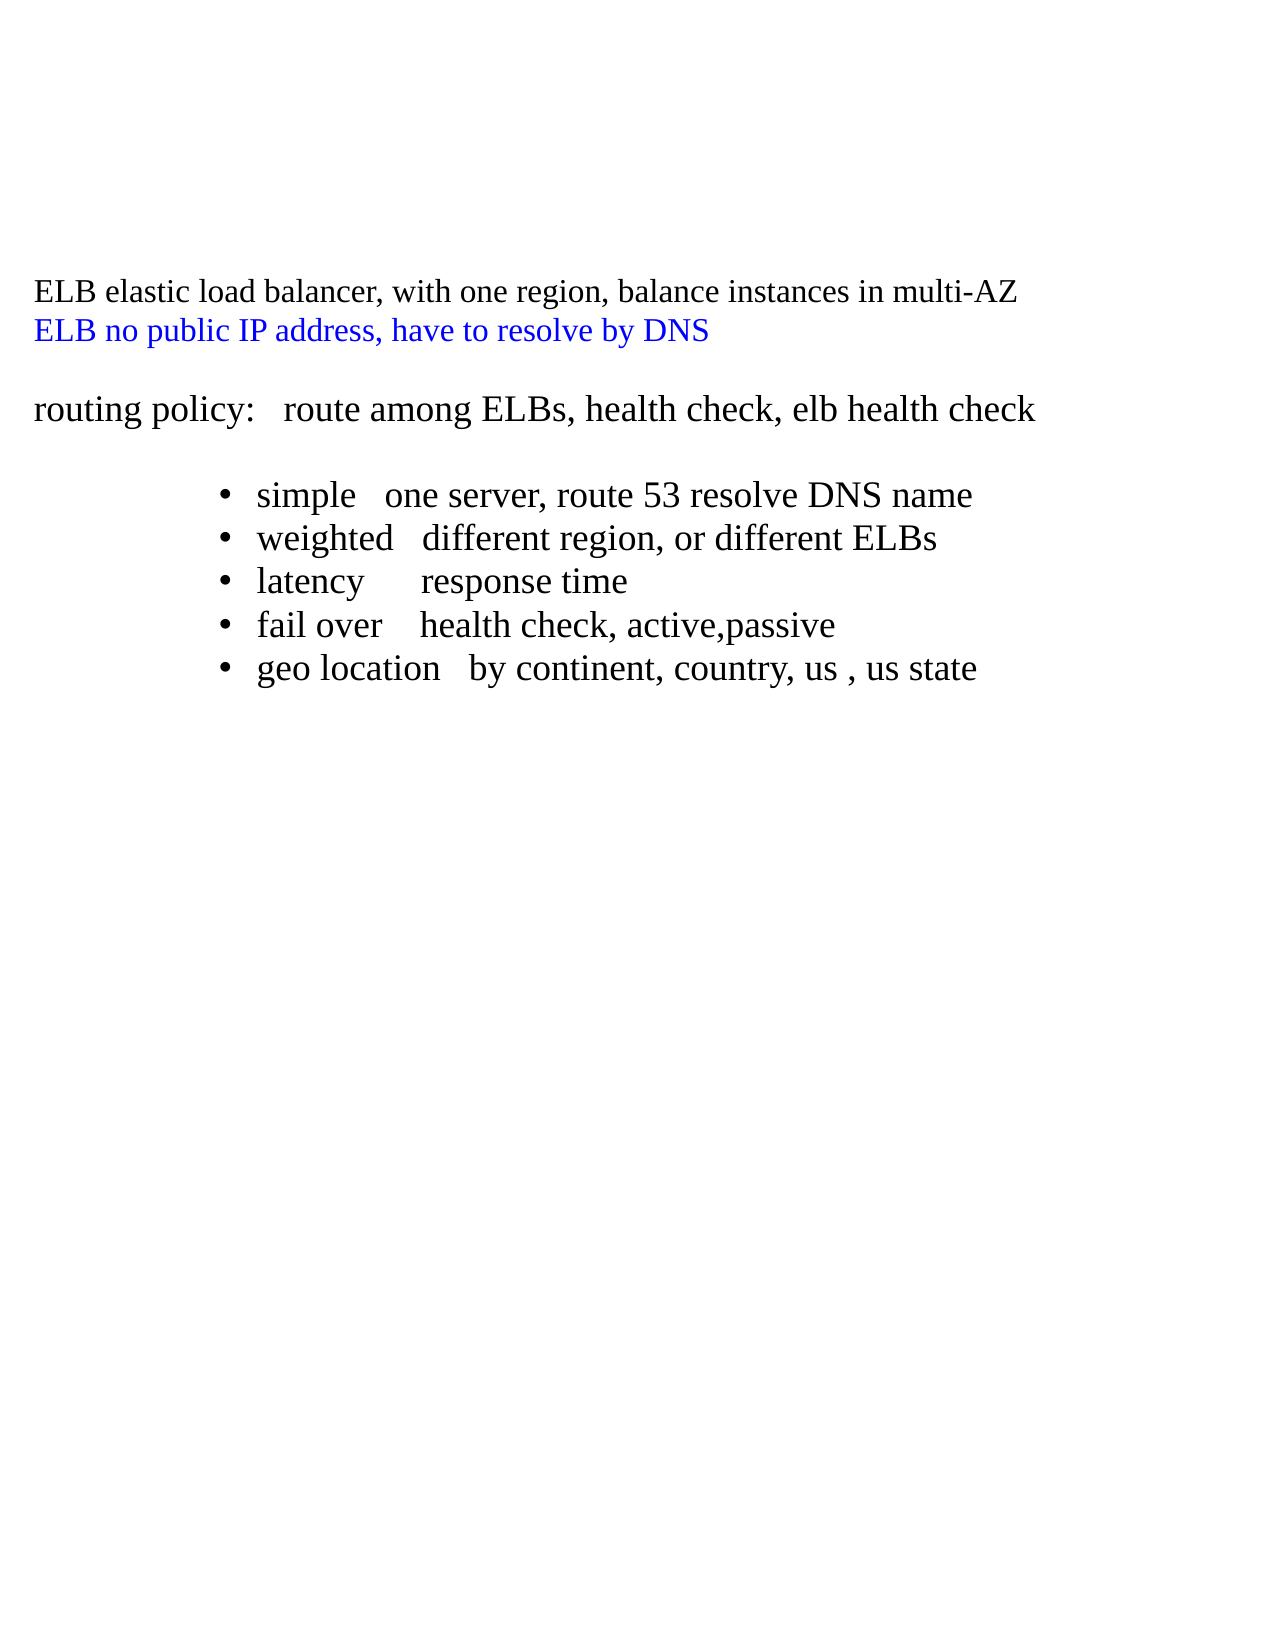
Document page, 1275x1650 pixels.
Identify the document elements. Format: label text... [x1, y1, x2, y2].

list geo location by continent, country, us , us state [219, 645, 1239, 688]
list fail over health check, active,passive [219, 602, 1239, 645]
list simple one server, route 53 resolve DNS name [219, 473, 1239, 516]
text routing policy: route among ELBs, health check, elb health check [34, 386, 1272, 429]
list latency response time [219, 559, 1239, 602]
list weighted different region, or different ELBs [219, 516, 1239, 559]
text ELB elastic load balancer, with one region, balance instances in multi-AZ [34, 271, 1272, 310]
text ELB no public IP address, have to resolve by DNS [34, 310, 1272, 348]
